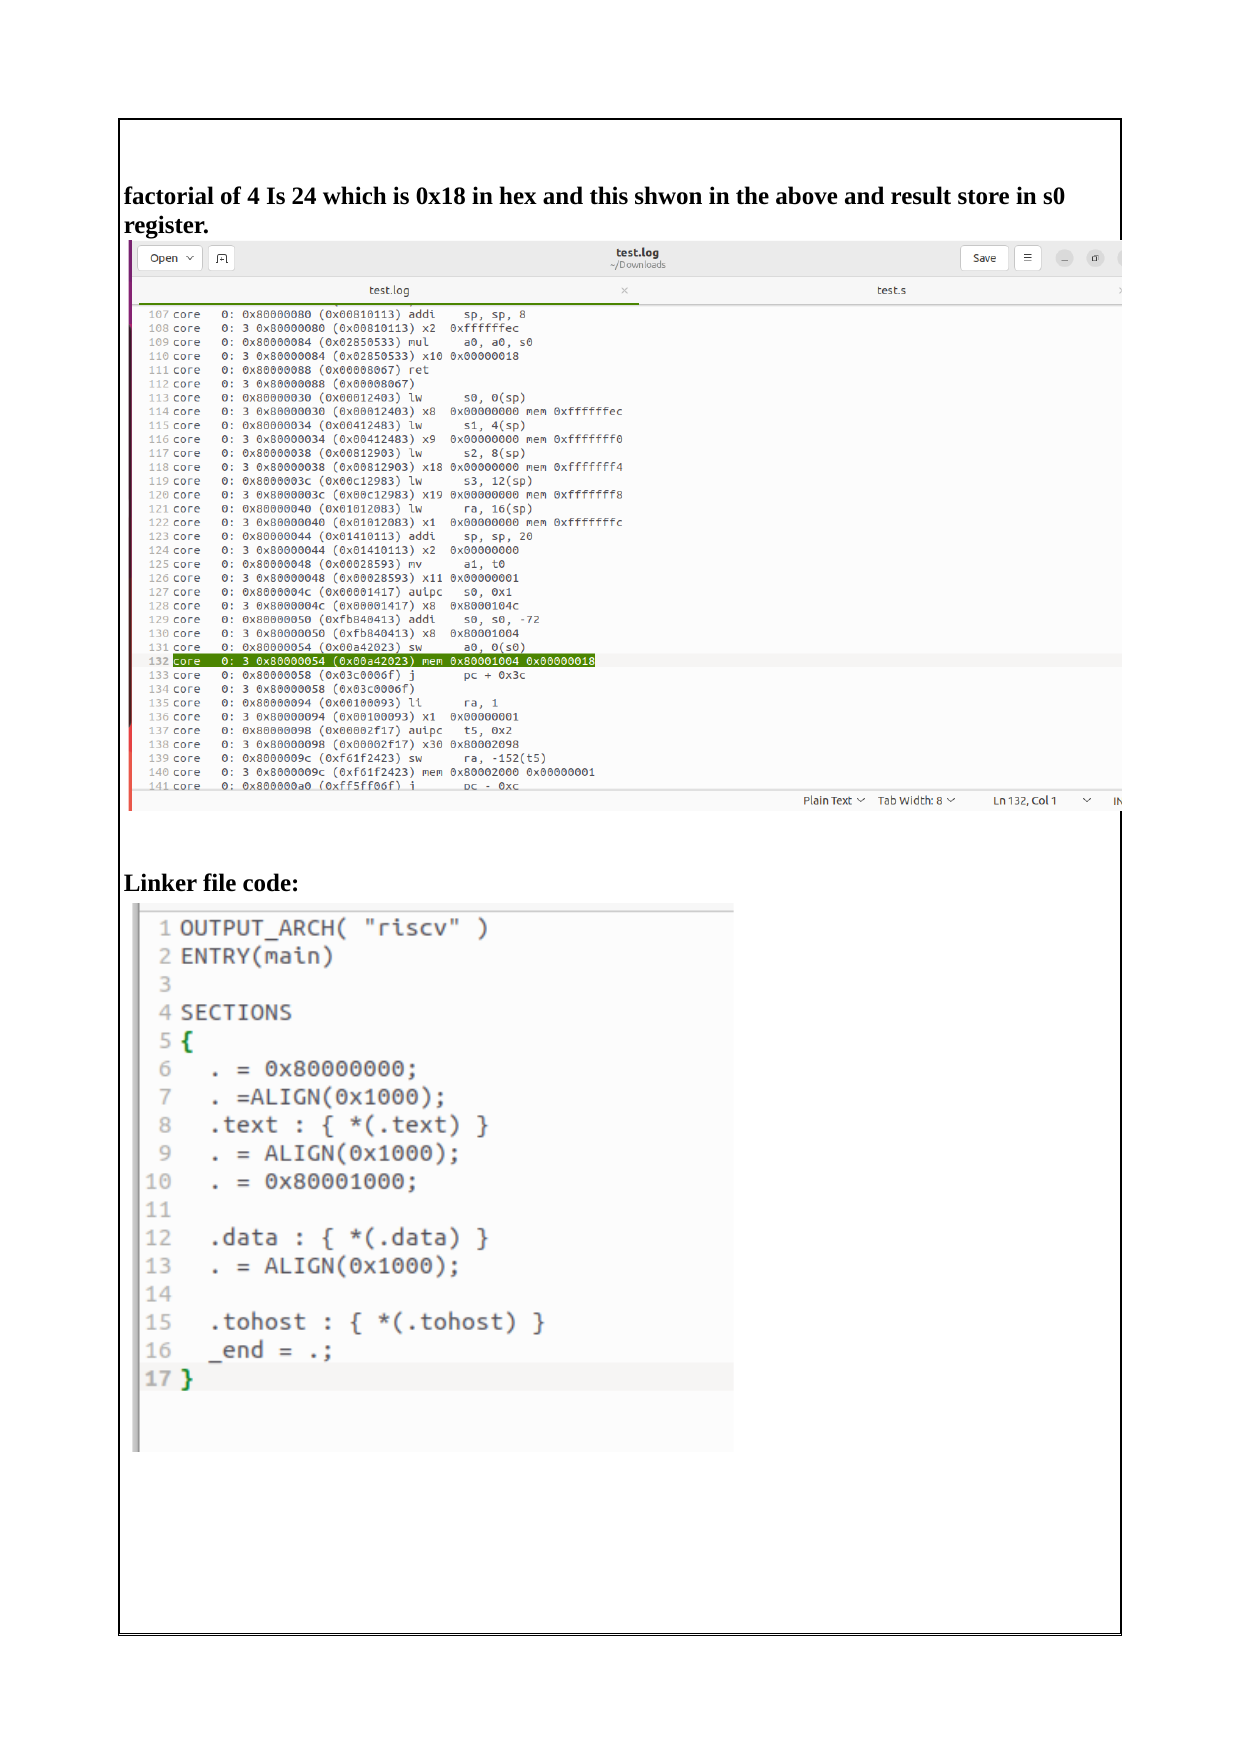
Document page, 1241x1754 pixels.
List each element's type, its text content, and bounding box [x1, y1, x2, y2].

picture [128, 240, 1122, 811]
text Linker file code: [123, 868, 1117, 897]
picture [132, 903, 734, 1452]
text factorial of 4 Is 24 which is 0x18 in hex and this shwon in the above and result store in s0 register. [123, 152, 1117, 238]
